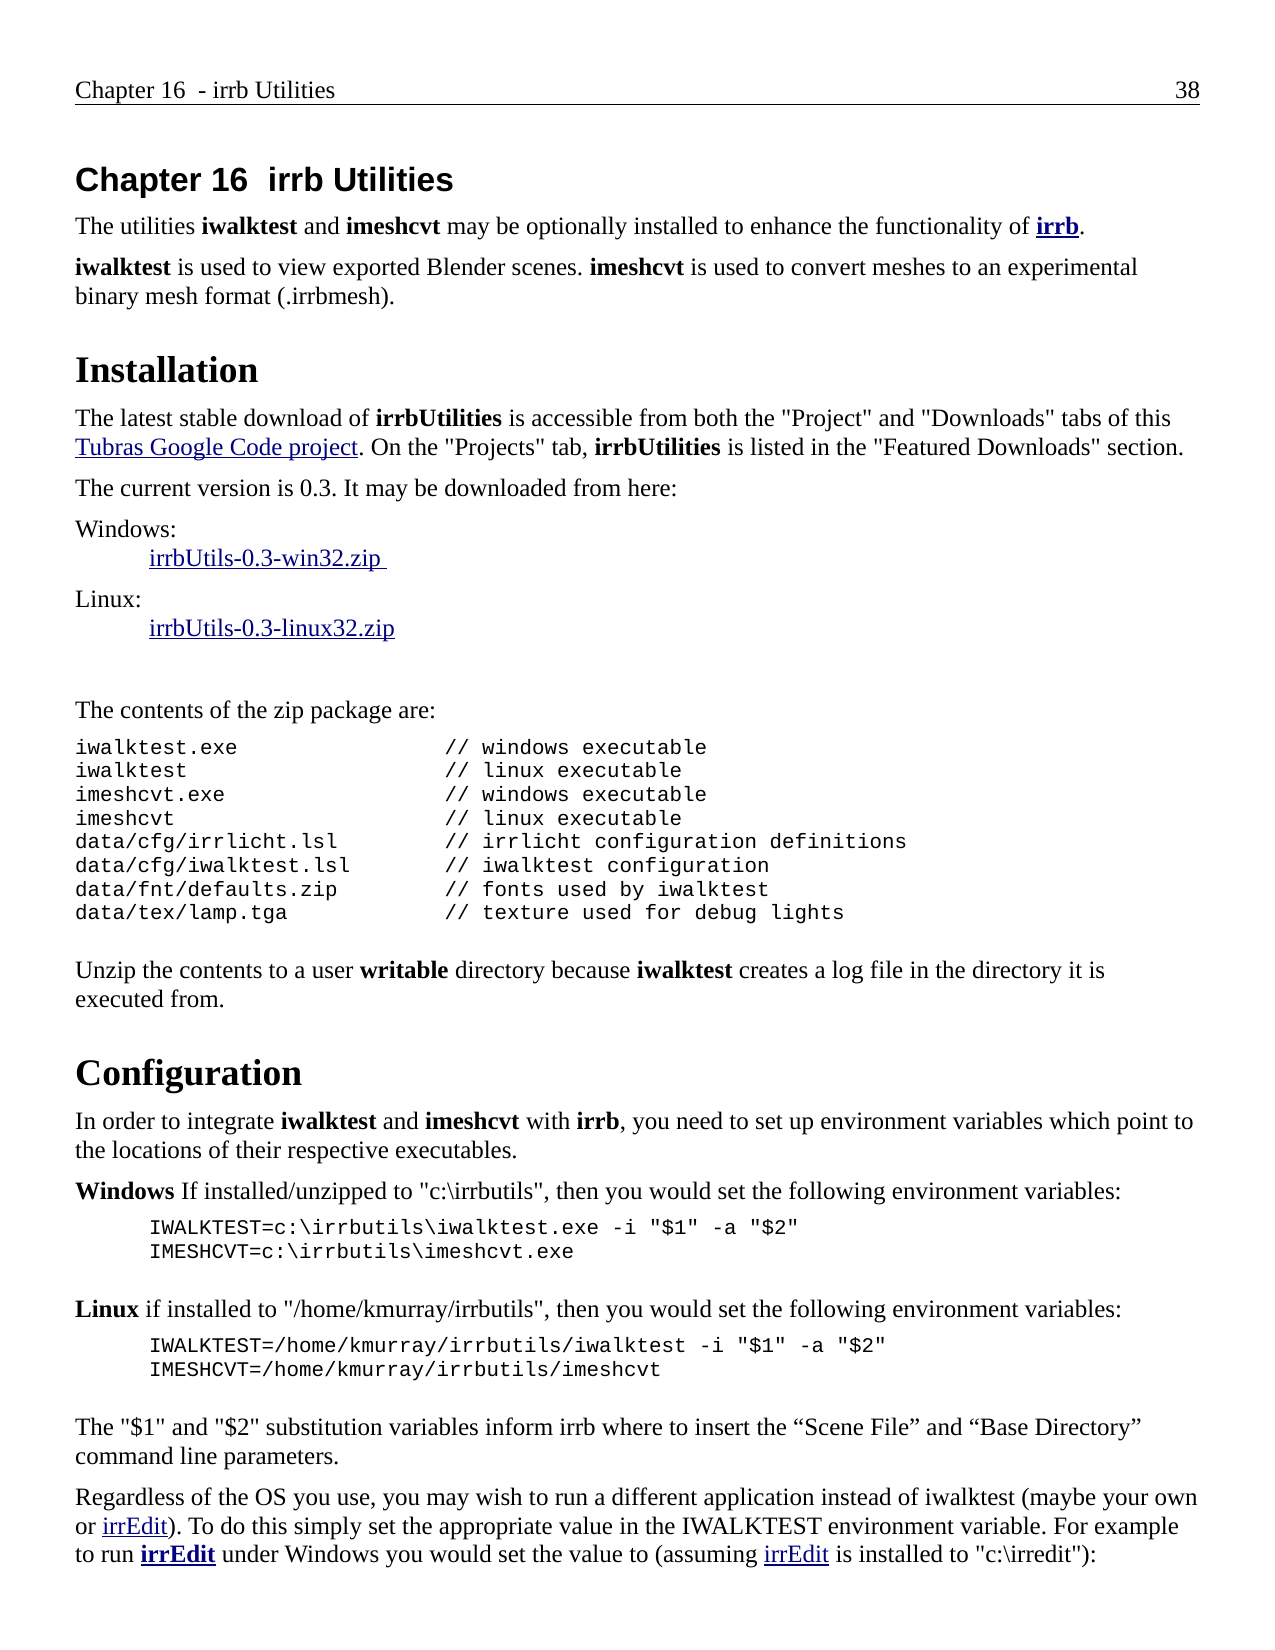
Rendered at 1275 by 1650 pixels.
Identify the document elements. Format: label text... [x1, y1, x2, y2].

text Windows If installed/unzipped to "c:\irrbutils", then you would set the following environment variables: [75, 1176, 1200, 1205]
text The "$1" and "$2" substitution variables inform irrb where to insert the “Scene File” and “Base Directory” command line parameters. [75, 1412, 1200, 1469]
text IMESHCVT=c:\irrbutils\imeshcvt.exe [75, 1241, 1200, 1264]
text imeshcvt // linux executable [75, 808, 1200, 831]
text Linux: irrbUtils-0.3-linux32.zip [75, 584, 1200, 642]
text IMESHCVT=/home/kmurray/irrbutils/imeshcvt [75, 1359, 1200, 1383]
text data/cfg/iwalktest.lsl // iwalktest configuration [75, 855, 1200, 879]
text data/fnt/defaults.zip // fonts used by iwalktest data/tex/lamp.tga // texture used for debug lights [75, 879, 1200, 926]
text Linux if installed to "/home/kmurray/irrbutils", then you would set the following environment variables: [75, 1294, 1200, 1323]
text The contents of the zip package are: [75, 696, 1200, 724]
text data/cfg/irrlicht.lsl // irrlicht configuration definitions [75, 831, 1200, 855]
text In order to integrate iwalktest and imeshcvt with irrb, you need to set up environment variables which point to the locations of their respective executables. [75, 1106, 1200, 1163]
subtitle Configuration [75, 1050, 1200, 1093]
text The latest stable download of irrbUtilities is accessible from both the "Project" and "Downloads" tabs of this Tubras Google Code project. On the "Projects" tab, irrbUtilities is listed in the "Featured Downloads" section. [75, 403, 1200, 461]
subtitle irrb Utilities [75, 160, 1200, 199]
text iwalktest is used to view exported Blender scenes. imeshcvt is used to convert meshes to an experimental binary mesh format (.irrbmesh). [75, 252, 1200, 310]
text iwalktest // linux executable [75, 760, 1200, 784]
text Regardless of the OS you use, you may wish to run a different application instead of iwalktest (maybe your own or irrEdit). To do this simply set the appropriate value in the IWALKTEST environment variable. For example to run irrEdit under Windows you would set the value to (assuming irrEdit is installed to "c:\irredit"): [75, 1482, 1200, 1568]
text imeshcvt.exe // windows executable [75, 784, 1200, 808]
subtitle Installation [75, 347, 1200, 391]
text The utilities iwalktest and imeshcvt may be optionally installed to enhance the functionality of irrb. [75, 211, 1200, 240]
text IWALKTEST=/home/kmurray/irrbutils/iwalktest -i "$1" -a "$2" [75, 1335, 1200, 1359]
text The current version is 0.3. It may be downloaded from here: [75, 473, 1200, 502]
text Windows: irrbUtils-0.3-win32.zip [75, 514, 1200, 572]
text IWALKTEST=c:\irrbutils\iwalktest.exe -i "$1" -a "$2" [75, 1217, 1200, 1241]
text Unzip the contents to a user writable directory because iwalktest creates a log file in the directory it is executed from. [75, 955, 1200, 1013]
text iwalktest.exe // windows executable [75, 737, 1200, 760]
